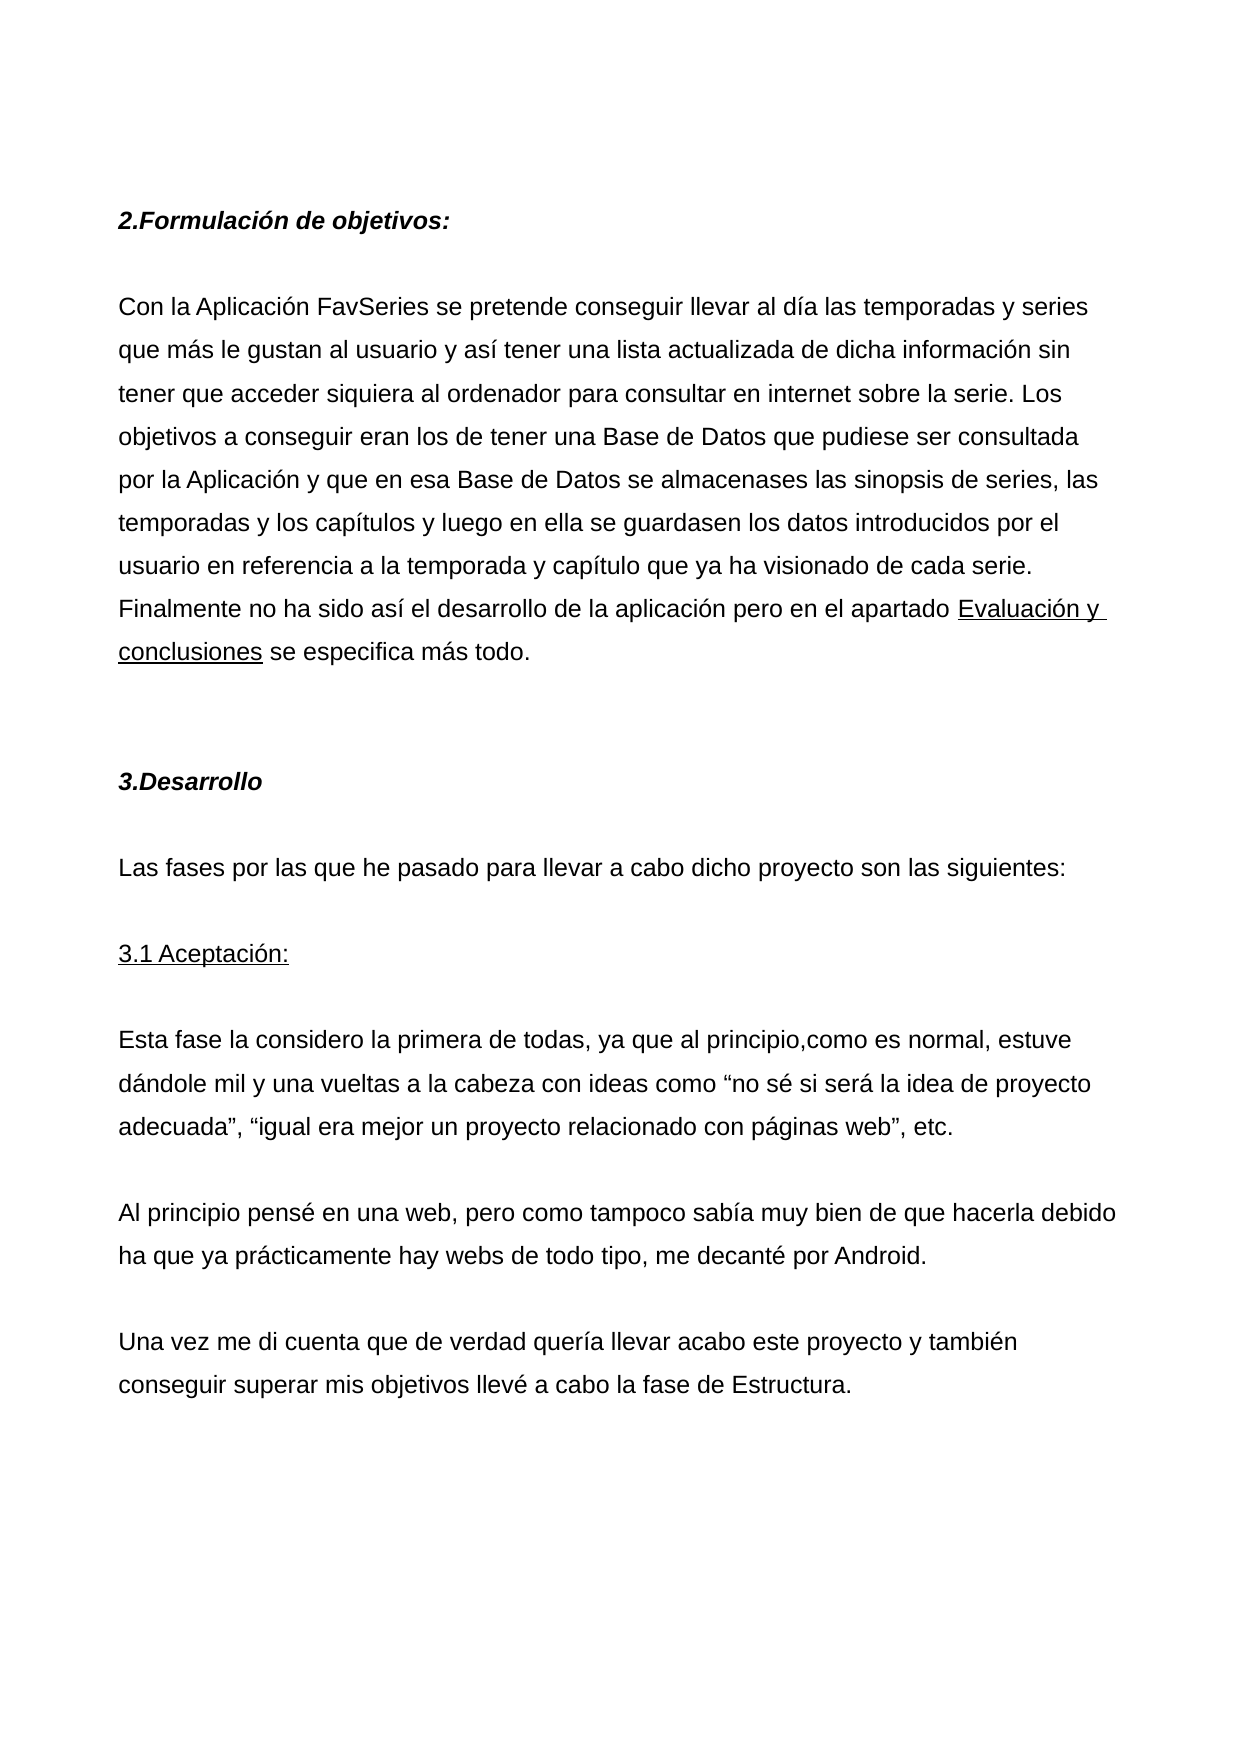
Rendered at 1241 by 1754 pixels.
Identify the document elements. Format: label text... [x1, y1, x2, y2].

text Al principio pensé en una web, pero como tampoco sabía muy bien de que hacerla debido ha que ya prácticamente hay webs de todo tipo, me decanté por Android. [118, 1198, 1122, 1270]
text 3.1 Aceptación: [118, 939, 1122, 968]
text Con la Aplicación FavSeries se pretende conseguir llevar al día las temporadas y series que más le gustan al usuario y así tener una lista actualizada de dicha información sin tener que acceder siquiera al ordenador para consultar en internet sobre la serie. Los objetivos a conseguir eran los de tener una Base de Datos que pudiese ser consultada por la Aplicación y que en esa Base de Datos se almacenases las sinopsis de series, las temporadas y los capítulos y luego en ella se guardasen los datos introducidos por el usuario en referencia a la temporada y capítulo que ya ha visionado de cada serie. Finalmente no ha sido así el desarrollo de la aplicación pero en el apartado Evaluación y conclusiones se especifica más todo. [118, 292, 1122, 666]
text Esta fase la considero la primera de todas, ya que al principio,como es normal, estuve dándole mil y una vueltas a la cabeza con ideas como “no sé si será la idea de proyecto adecuada”, “igual era mejor un proyecto relacionado con páginas web”, etc. [118, 1026, 1122, 1141]
text Las fases por las que he pasado para llevar a cabo dicho proyecto son las siguientes: [118, 853, 1122, 882]
text 3.Desarrollo [118, 767, 1122, 796]
text 2.Formulación de objetivos: [118, 206, 1122, 235]
text Una vez me di cuenta que de verdad quería llevar acabo este proyecto y también conseguir superar mis objetivos llevé a cabo la fase de Estructura. [118, 1327, 1122, 1399]
